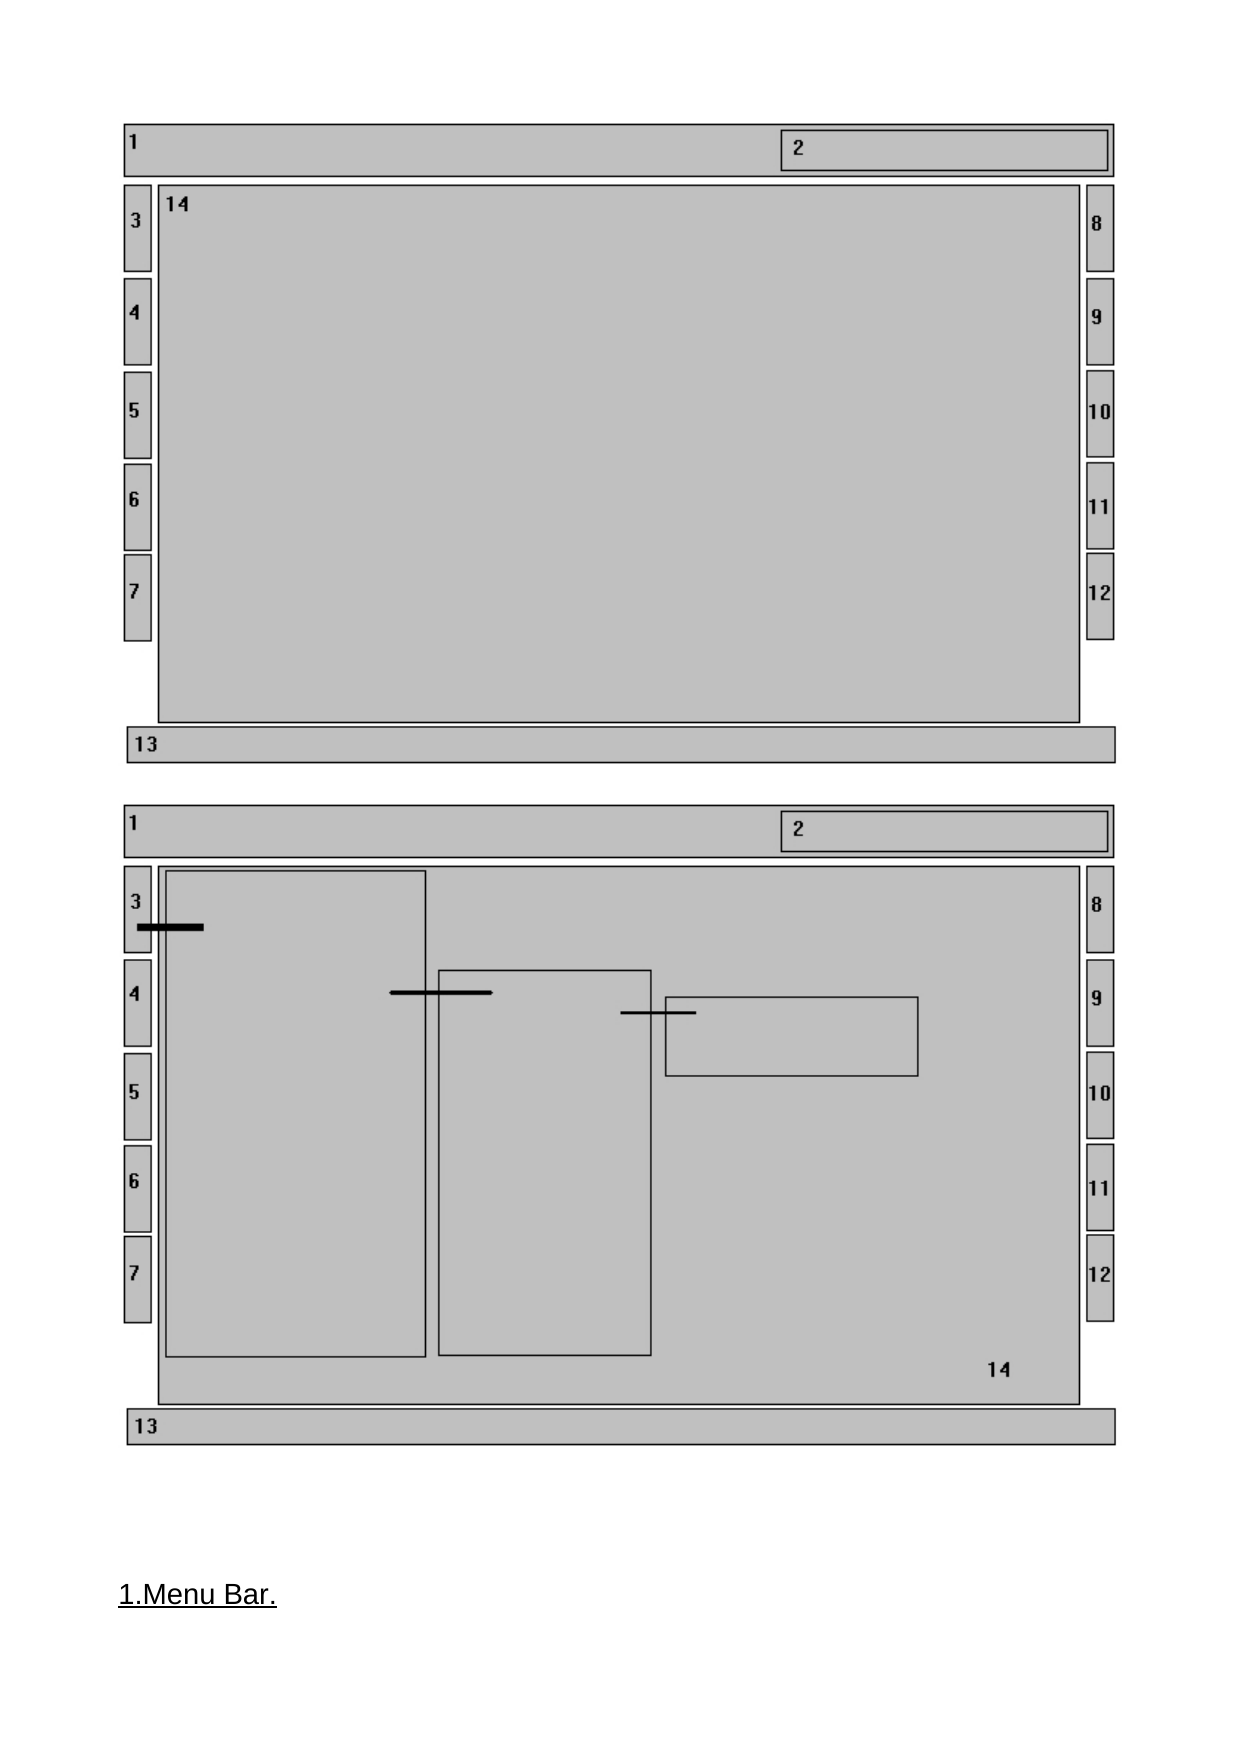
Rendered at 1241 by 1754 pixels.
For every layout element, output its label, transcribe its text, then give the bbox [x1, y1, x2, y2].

text 1.Menu Bar. [118, 1578, 1122, 1611]
picture [118, 799, 1122, 1450]
picture [118, 118, 1122, 768]
